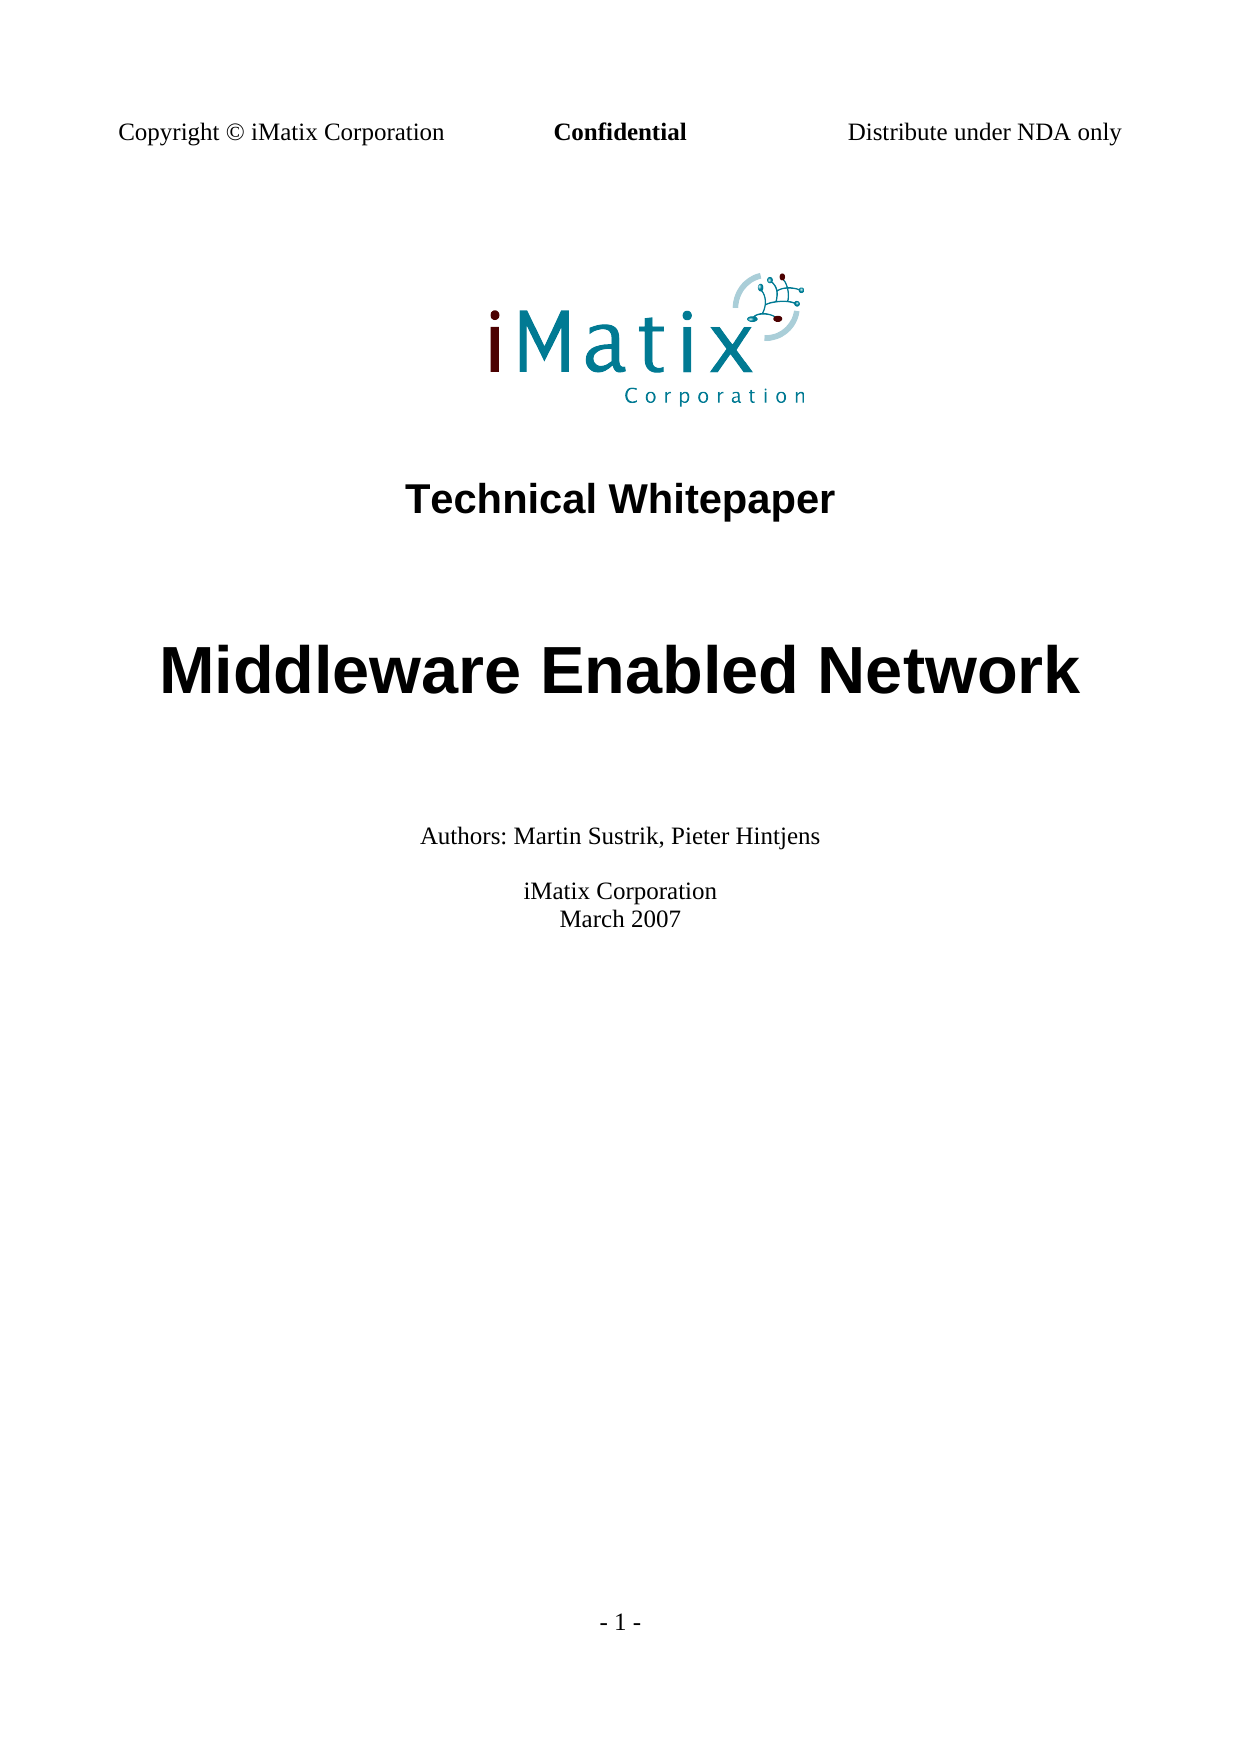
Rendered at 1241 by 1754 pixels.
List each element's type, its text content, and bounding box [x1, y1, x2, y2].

text iMatix Corporation [118, 877, 1122, 905]
text March 2007 [118, 905, 1122, 933]
subtitle Technical Whitepaper [118, 475, 1122, 522]
picture [490, 272, 804, 409]
subtitle Middleware Enabled Network [118, 559, 1122, 708]
text Authors: Martin Sustrik, Pieter Hintjens [118, 794, 1122, 849]
